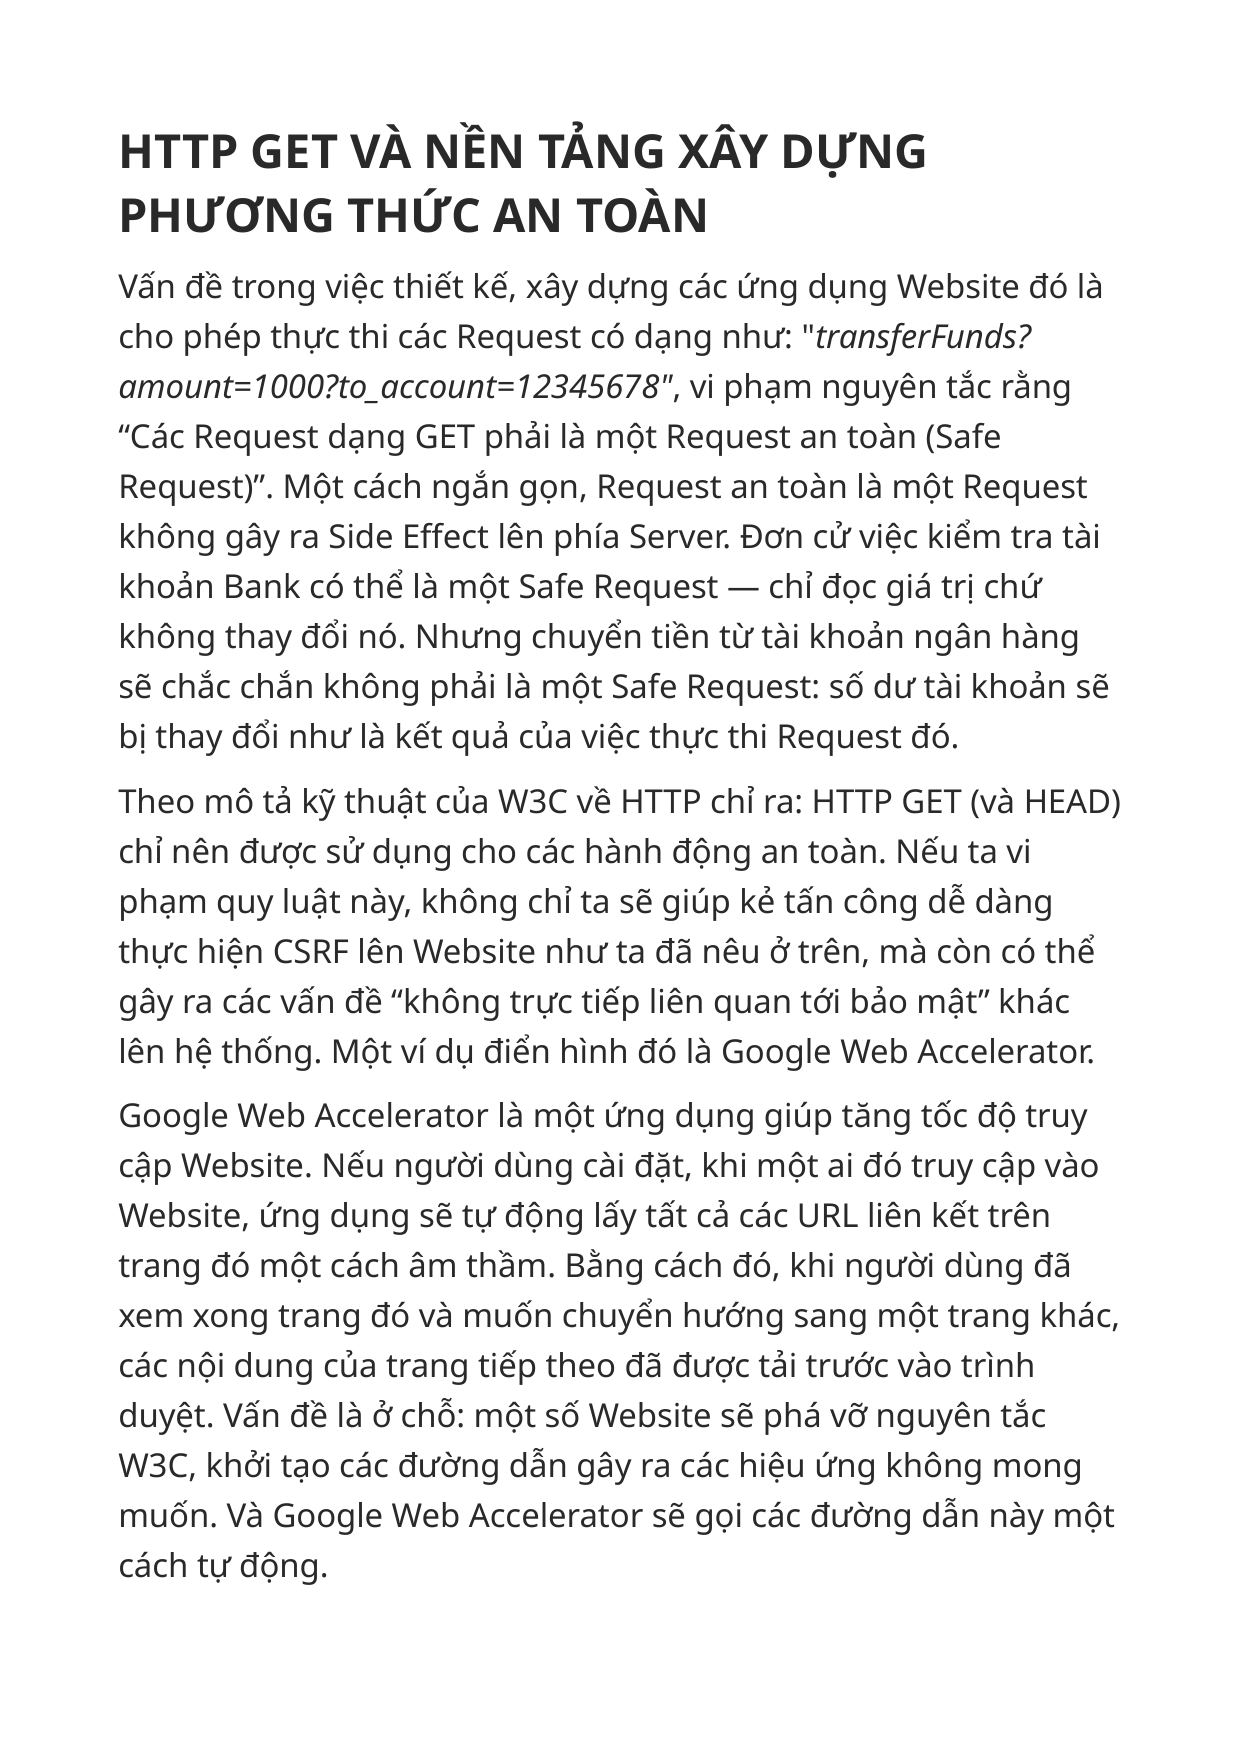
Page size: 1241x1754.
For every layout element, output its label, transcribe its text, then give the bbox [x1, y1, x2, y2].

text Google Web Accelerator là một ứng dụng giúp tăng tốc độ truy cập Website. Nếu người dùng cài đặt, khi một ai đó truy cập vào Website, ứng dụng sẽ tự động lấy tất cả các URL liên kết trên trang đó một cách âm thầm. Bằng cách đó, khi người dùng đã xem xong trang đó và muốn chuyển hướng sang một trang khác, các nội dung của trang tiếp theo đã được tải trước vào trình duyệt. Vấn đề là ở chỗ: một số Website sẽ phá vỡ nguyên tắc W3C, khởi tạo các đường dẫn gây ra các hiệu ứng không mong muốn. Và Google Web Accelerator sẽ gọi các đường dẫn này một cách tự động. [118, 1087, 1122, 1587]
text Vấn đề trong việc thiết kế, xây dựng các ứng dụng Website đó là cho phép thực thi các Request có dạng như: "transferFunds?amount=1000?to_account=12345678", vi phạm nguyên tắc rằng “Các Request dạng GET phải là một Request an toàn (Safe Request)”. Một cách ngắn gọn, Request an toàn là một Request không gây ra Side Effect lên phía Server. Đơn cử việc kiểm tra tài khoản Bank có thể là một Safe Request — chỉ đọc giá trị chứ không thay đổi nó. Nhưng chuyển tiền từ tài khoản ngân hàng sẽ chắc chắn không phải là một Safe Request: số dư tài khoản sẽ bị thay đổi như là kết quả của việc thực thi Request đó. [118, 258, 1122, 758]
text Theo mô tả kỹ thuật của W3C về HTTP chỉ ra: HTTP GET (và HEAD) chỉ nên được sử dụng cho các hành động an toàn. Nếu ta vi phạm quy luật này, không chỉ ta sẽ giúp kẻ tấn công dễ dàng thực hiện CSRF lên Website như ta đã nêu ở trên, mà còn có thể gây ra các vấn đề “không trực tiếp liên quan tới bảo mật” khác lên hệ thống. Một ví dụ điển hình đó là Google Web Accelerator. [118, 773, 1122, 1073]
subtitle HTTP GET VÀ NỀN TẢNG XÂY DỰNG PHƯƠNG THỨC AN TOÀN [118, 118, 1122, 246]
